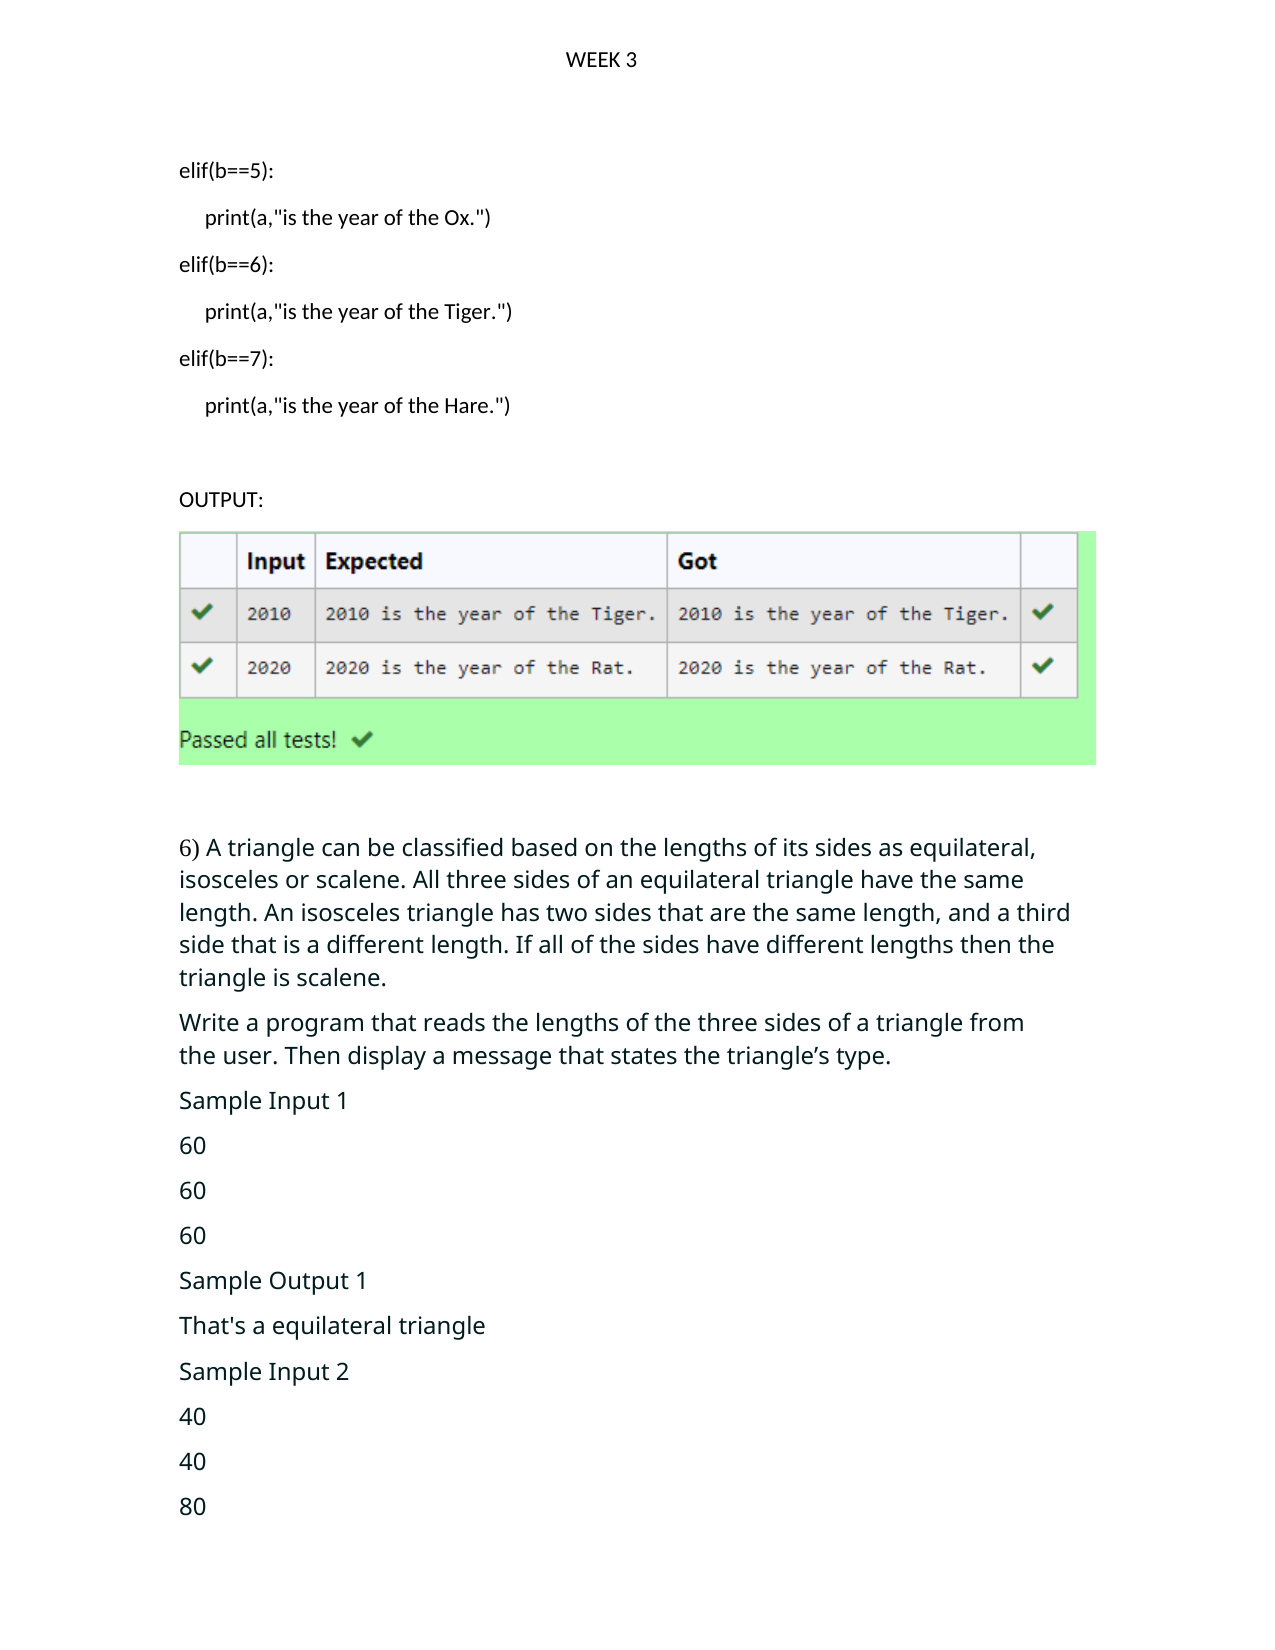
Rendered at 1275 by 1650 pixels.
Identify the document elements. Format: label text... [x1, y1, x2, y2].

text elif(b==6): [179, 250, 1096, 278]
text 80 [179, 1489, 1096, 1522]
text print(a,"is the year of the Tiger.") [179, 297, 1096, 325]
text That's a equilateral triangle [179, 1309, 1096, 1342]
picture [178, 531, 1097, 765]
text 40 [179, 1444, 1096, 1477]
text 60 [179, 1174, 1096, 1206]
text Sample Input 2 [179, 1354, 1096, 1387]
text Sample Input 1 [179, 1084, 1096, 1116]
text print(a,"is the year of the Ox.") [179, 203, 1096, 231]
text 60 [179, 1219, 1096, 1252]
text print(a,"is the year of the Hare.") [179, 391, 1096, 419]
text Sample Output 1 [179, 1264, 1096, 1297]
text OUTPUT: [179, 485, 1096, 513]
text 40 [179, 1399, 1096, 1432]
text 6) A triangle can be classified based on the lengths of its sides as equilateral, isosceles or scalene. All three sides of an equilateral triangle have the same length. An isosceles triangle has two sides that are the same length, and a third side that is a different length. If all of the sides have different lengths then the triangle is scalene. [179, 830, 1096, 993]
text elif(b==5): [179, 157, 1096, 184]
text 60 [179, 1129, 1096, 1161]
text elif(b==7): [179, 344, 1096, 372]
text Write a program that reads the lengths of the three sides of a triangle from the user. Then display a message that states the triangle’s type. [179, 1006, 1096, 1071]
